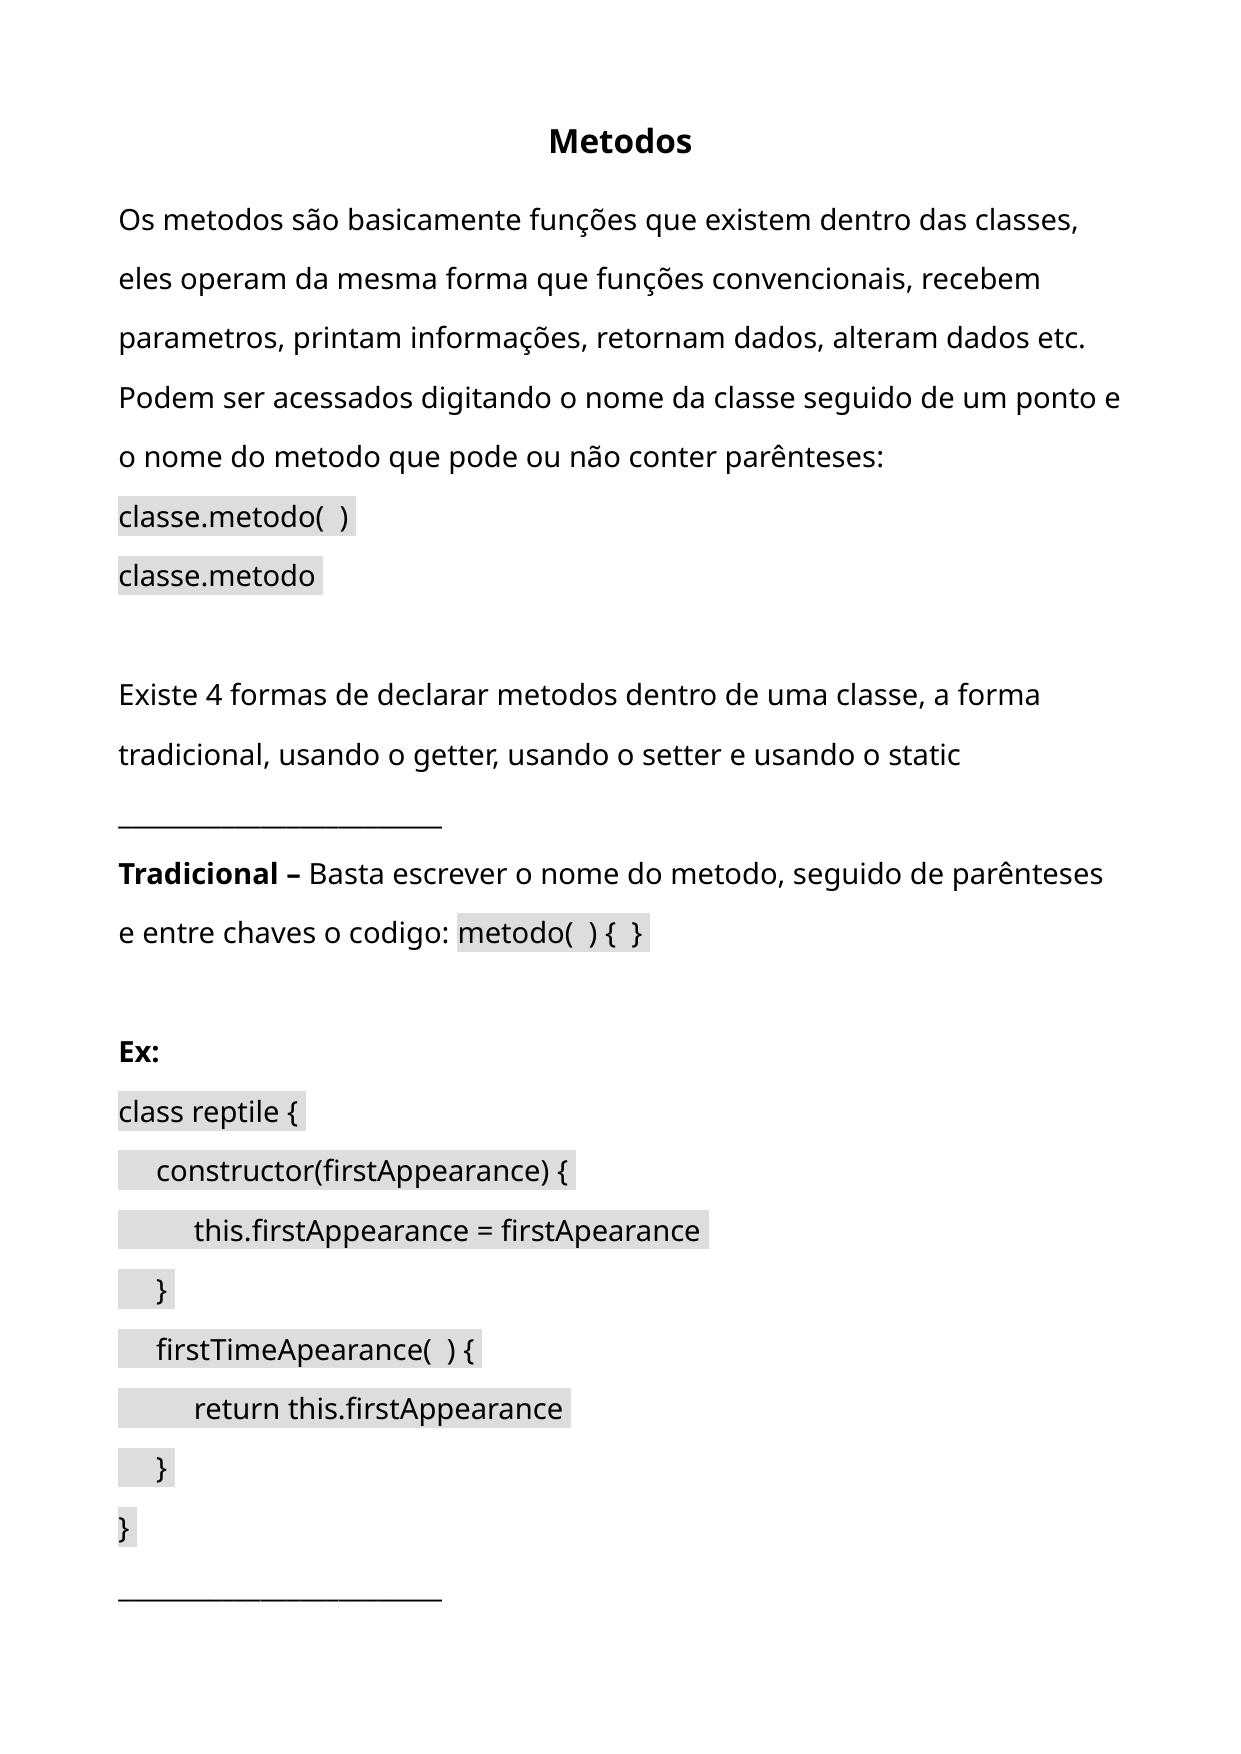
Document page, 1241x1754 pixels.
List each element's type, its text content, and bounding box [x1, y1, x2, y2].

text constructor(firstAppearance) { [118, 1150, 1122, 1190]
text Existe 4 formas de declarar metodos dentro de uma classe, a forma tradicional, usando o getter, usando o setter e usando o static [118, 674, 1122, 774]
text Os metodos são basicamente funções que existem dentro das classes, eles operam da mesma forma que funções convencionais, recebem parametros, printam informações, retornam dados, alteram dados etc. [118, 199, 1122, 357]
subtitle Metodos [118, 118, 1122, 163]
text classe.metodo( ) [118, 496, 1122, 536]
text } [118, 1269, 1122, 1309]
text } [118, 1448, 1122, 1487]
text return this.firstAppearance [118, 1388, 1122, 1428]
text Ex: [118, 1031, 1122, 1071]
text _________________________ [118, 1567, 1122, 1606]
text Podem ser acessados digitando o nome da classe seguido de um ponto e o nome do metodo que pode ou não conter parênteses: [118, 377, 1122, 476]
text class reptile { [118, 1091, 1122, 1131]
text Tradicional – Basta escrever o nome do metodo, seguido de parênteses e entre chaves o codigo: metodo( ) { } [118, 853, 1122, 952]
text this.firstAppearance = firstApearance [118, 1210, 1122, 1249]
text _________________________ [118, 793, 1122, 833]
text firstTimeApearance( ) { [118, 1329, 1122, 1368]
text } [118, 1507, 1122, 1547]
text classe.metodo [118, 556, 1122, 595]
